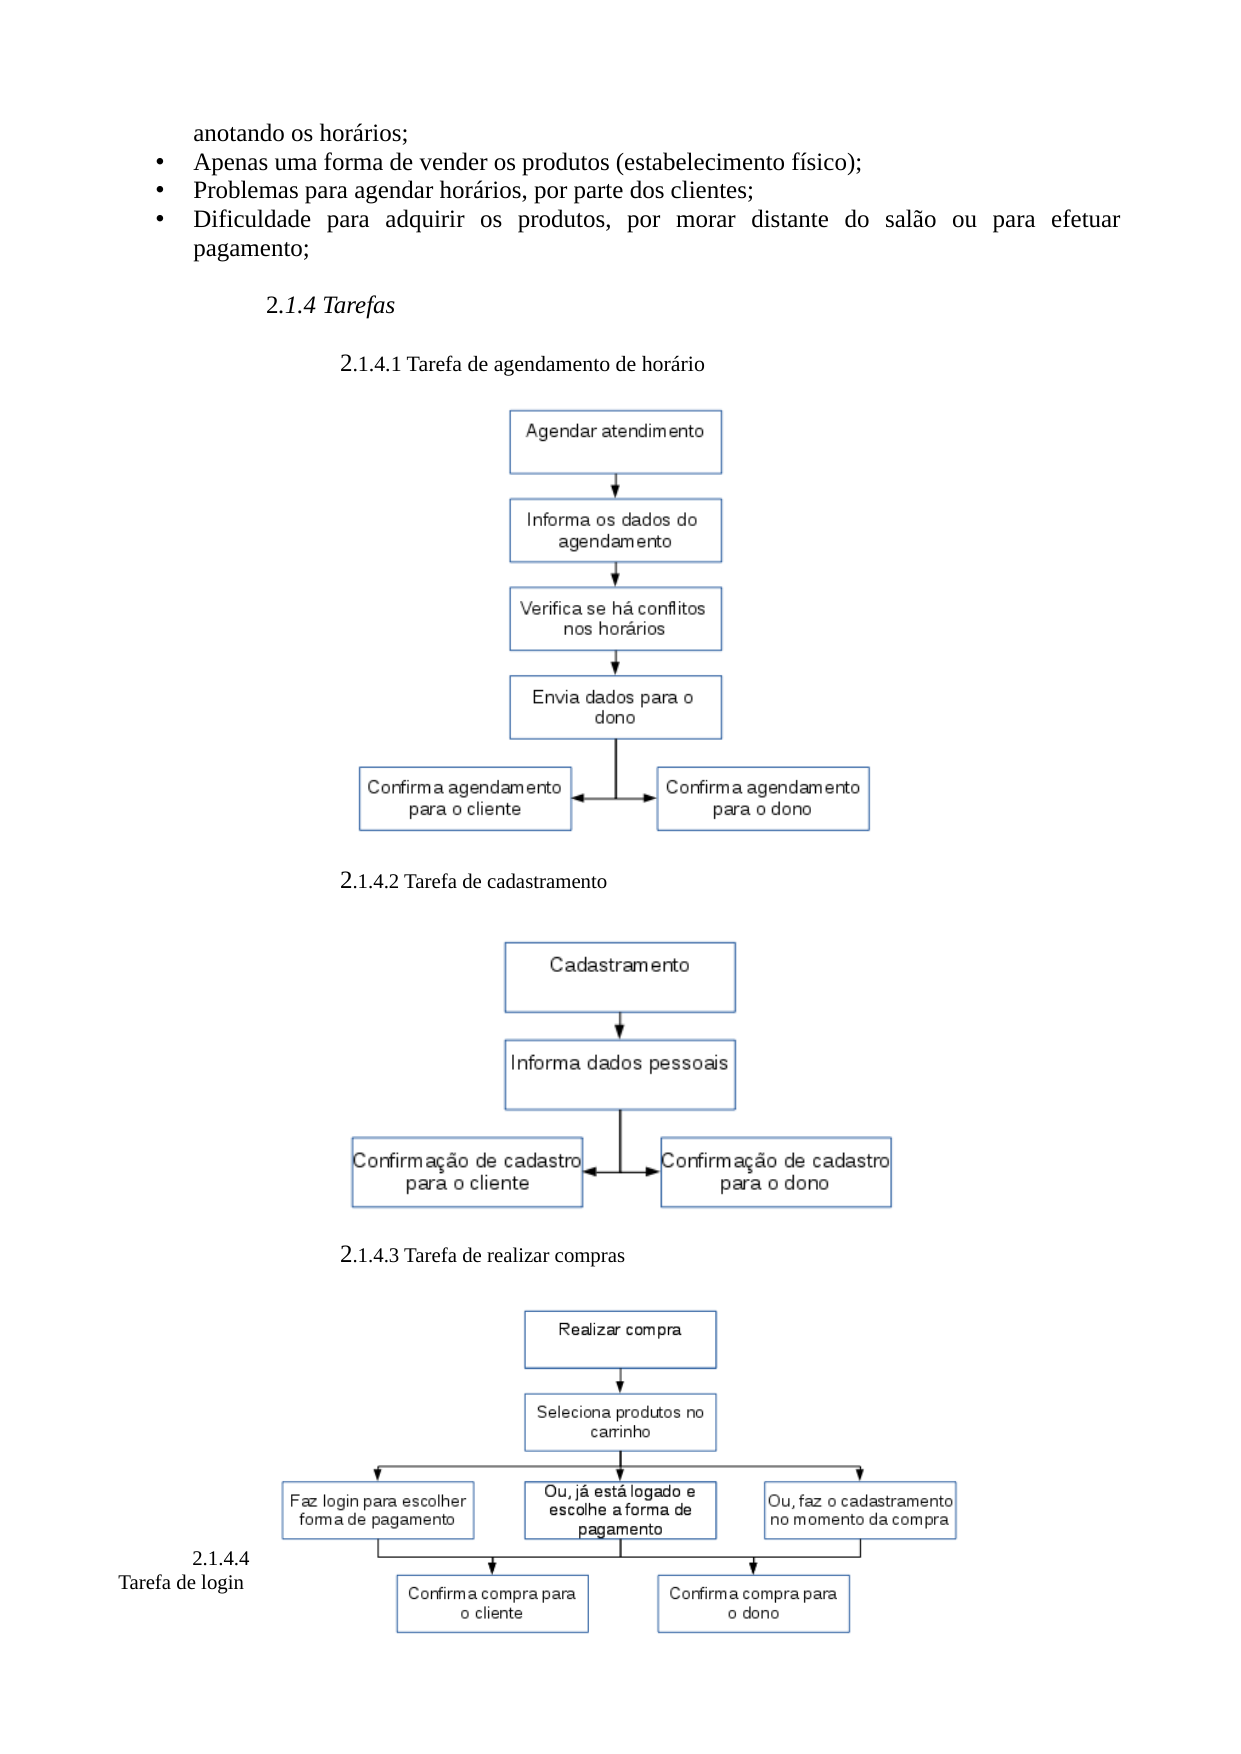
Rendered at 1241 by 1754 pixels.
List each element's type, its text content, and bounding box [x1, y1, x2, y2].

list Apenas uma forma de vender os produtos (estabelecimento físico); [156, 147, 1122, 176]
picture [273, 1296, 967, 1643]
text [967, 1498, 1122, 1594]
list anotando os horários; [156, 118, 1122, 147]
list Problemas para agendar horários, por parte dos clientes; [156, 176, 1122, 204]
text 2.1.4.3 Tarefa de realizar compras [118, 1239, 1122, 1268]
text 2.1.4.1 Tarefa de agendamento de horário [118, 348, 1122, 377]
text 2.1.4.4 Tarefa de login [118, 1498, 273, 1594]
text 2.1.4 Tarefas [118, 291, 1122, 319]
picture [339, 923, 901, 1221]
text 2.1.4.2 Tarefa de cadastramento [118, 866, 1122, 894]
list Dificuldade para adquirir os produtos, por morar distante do salão ou para efetuar pagamento; [156, 204, 1122, 262]
picture [273, 405, 967, 838]
